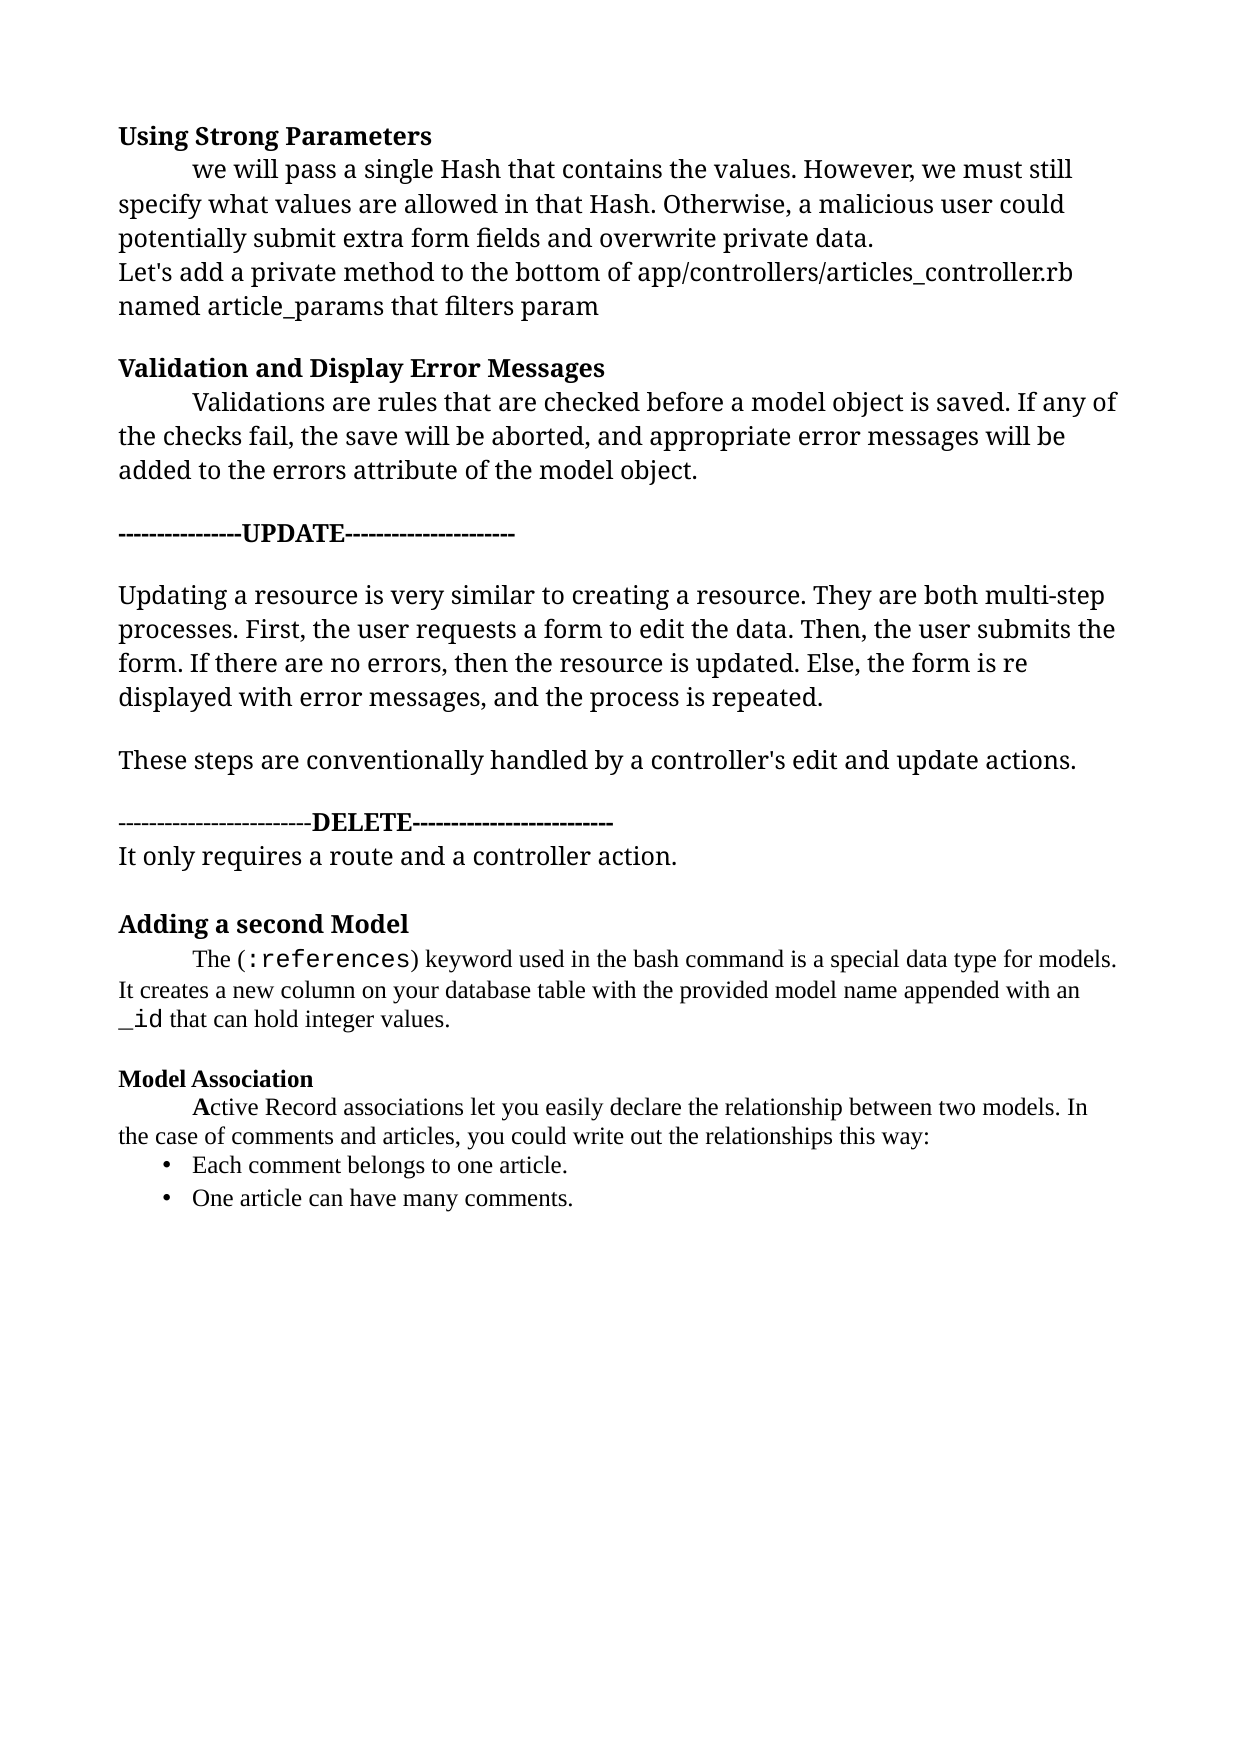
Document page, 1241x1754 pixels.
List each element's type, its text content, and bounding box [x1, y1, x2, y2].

text we will pass a single Hash that contains the values. However, we must still specify what values are allowed in that Hash. Otherwise, a malicious user could potentially submit extra form fields and overwrite private data. [118, 152, 1122, 254]
text Let's add a private method to the bottom of app/controllers/articles_controller.rb named article_params that filters param [118, 254, 1122, 322]
text Using Strong Parameters [118, 118, 1122, 152]
list Each comment belongs to one article. [162, 1150, 1122, 1179]
text The (:references) keyword used in the bash command is a special data type for models. It creates a new column on your database table with the provided model name appended with an _id that can hold integer values. [118, 941, 1122, 1035]
text Adding a second Model [118, 907, 1122, 941]
text Updating a resource is very similar to creating a resource. They are both multi-step processes. First, the user requests a form to edit the data. Then, the user submits the form. If there are no errors, then the resource is updated. Else, the form is re displayed with error messages, and the process is repeated. [118, 578, 1122, 714]
text It only requires a route and a controller action. [118, 839, 1122, 873]
text Model Association [118, 1064, 1122, 1092]
text Validations are rules that are checked before a model object is saved. If any of the checks fail, the save will be aborted, and appropriate error messages will be added to the errors attribute of the model object. [118, 385, 1122, 487]
text These steps are conventionally handled by a controller's edit and update actions. [118, 742, 1122, 776]
text ----------------UPDATE---------------------- [118, 515, 1122, 549]
text -------------------------DELETE-------------------------- [118, 805, 1122, 839]
text Active Record associations let you easily declare the relationship between two models. In the case of comments and articles, you could write out the relationships this way: [118, 1092, 1122, 1150]
text Validation and Display Error Messages [118, 351, 1122, 385]
list One article can have many comments. [162, 1183, 1122, 1212]
